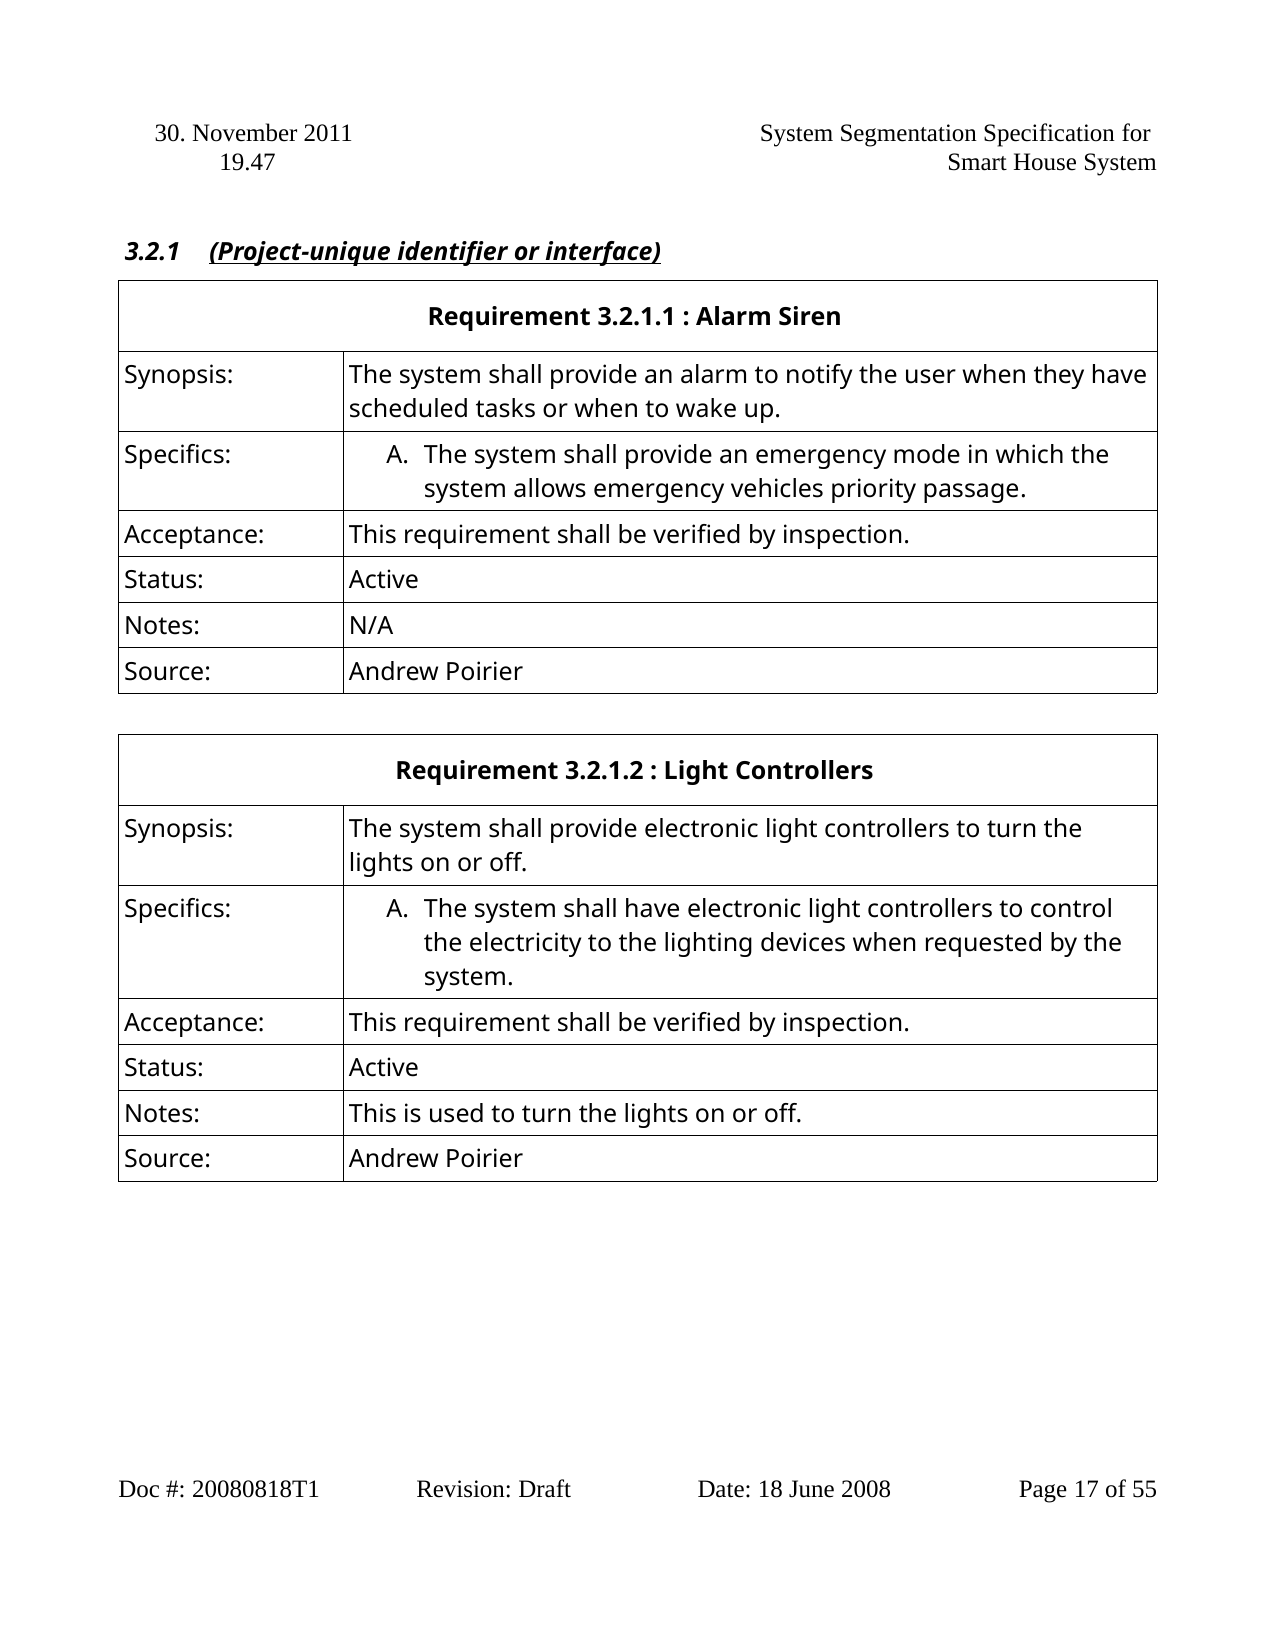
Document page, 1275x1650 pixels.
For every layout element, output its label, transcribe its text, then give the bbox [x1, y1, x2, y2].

table_cell Source: [119, 648, 343, 693]
table_cell N/A [344, 603, 1157, 647]
table_cell This requirement shall be verified by inspection. [344, 999, 1157, 1044]
table_cell The system shall provide electronic light controllers to turn the lights on or off. [344, 806, 1157, 884]
table_cell Status: [119, 1045, 343, 1089]
table_cell Source: [119, 1136, 343, 1181]
table_cell Active [344, 557, 1157, 602]
table_cell Andrew Poirier [344, 648, 1157, 693]
table_header Requirement 3.2.1.2 : Light Controllers [119, 735, 1157, 805]
table_cell Acceptance: [119, 511, 343, 556]
table_cell This requirement shall be verified by inspection. [344, 511, 1157, 556]
table_cell Notes: [119, 603, 343, 647]
table_cell Synopsis: [119, 352, 343, 431]
table_cell Specifics: [119, 886, 343, 998]
table_cell Andrew Poirier [344, 1136, 1157, 1181]
table_cell The system shall have electronic light controllers to control the electricity to the lighting devices when requested by the system. [344, 886, 1157, 998]
table_cell Status: [119, 557, 343, 602]
table_cell The system shall provide an alarm to notify the user when they have scheduled tasks or when to wake up. [344, 352, 1157, 431]
table_cell Notes: [119, 1091, 343, 1135]
table_cell Active [344, 1045, 1157, 1089]
table_cell This is used to turn the lights on or off. [344, 1091, 1157, 1135]
table_header Requirement 3.2.1.1 : Alarm Siren [119, 281, 1157, 351]
table_cell Specifics: [119, 432, 343, 510]
table_cell Acceptance: [119, 999, 343, 1044]
table_cell The system shall provide an emergency mode in which the system allows emergency vehicles priority passage. [344, 432, 1157, 510]
subtitle (Project-unique identifier or interface) [118, 234, 1157, 268]
table_cell Synopsis: [119, 806, 343, 884]
